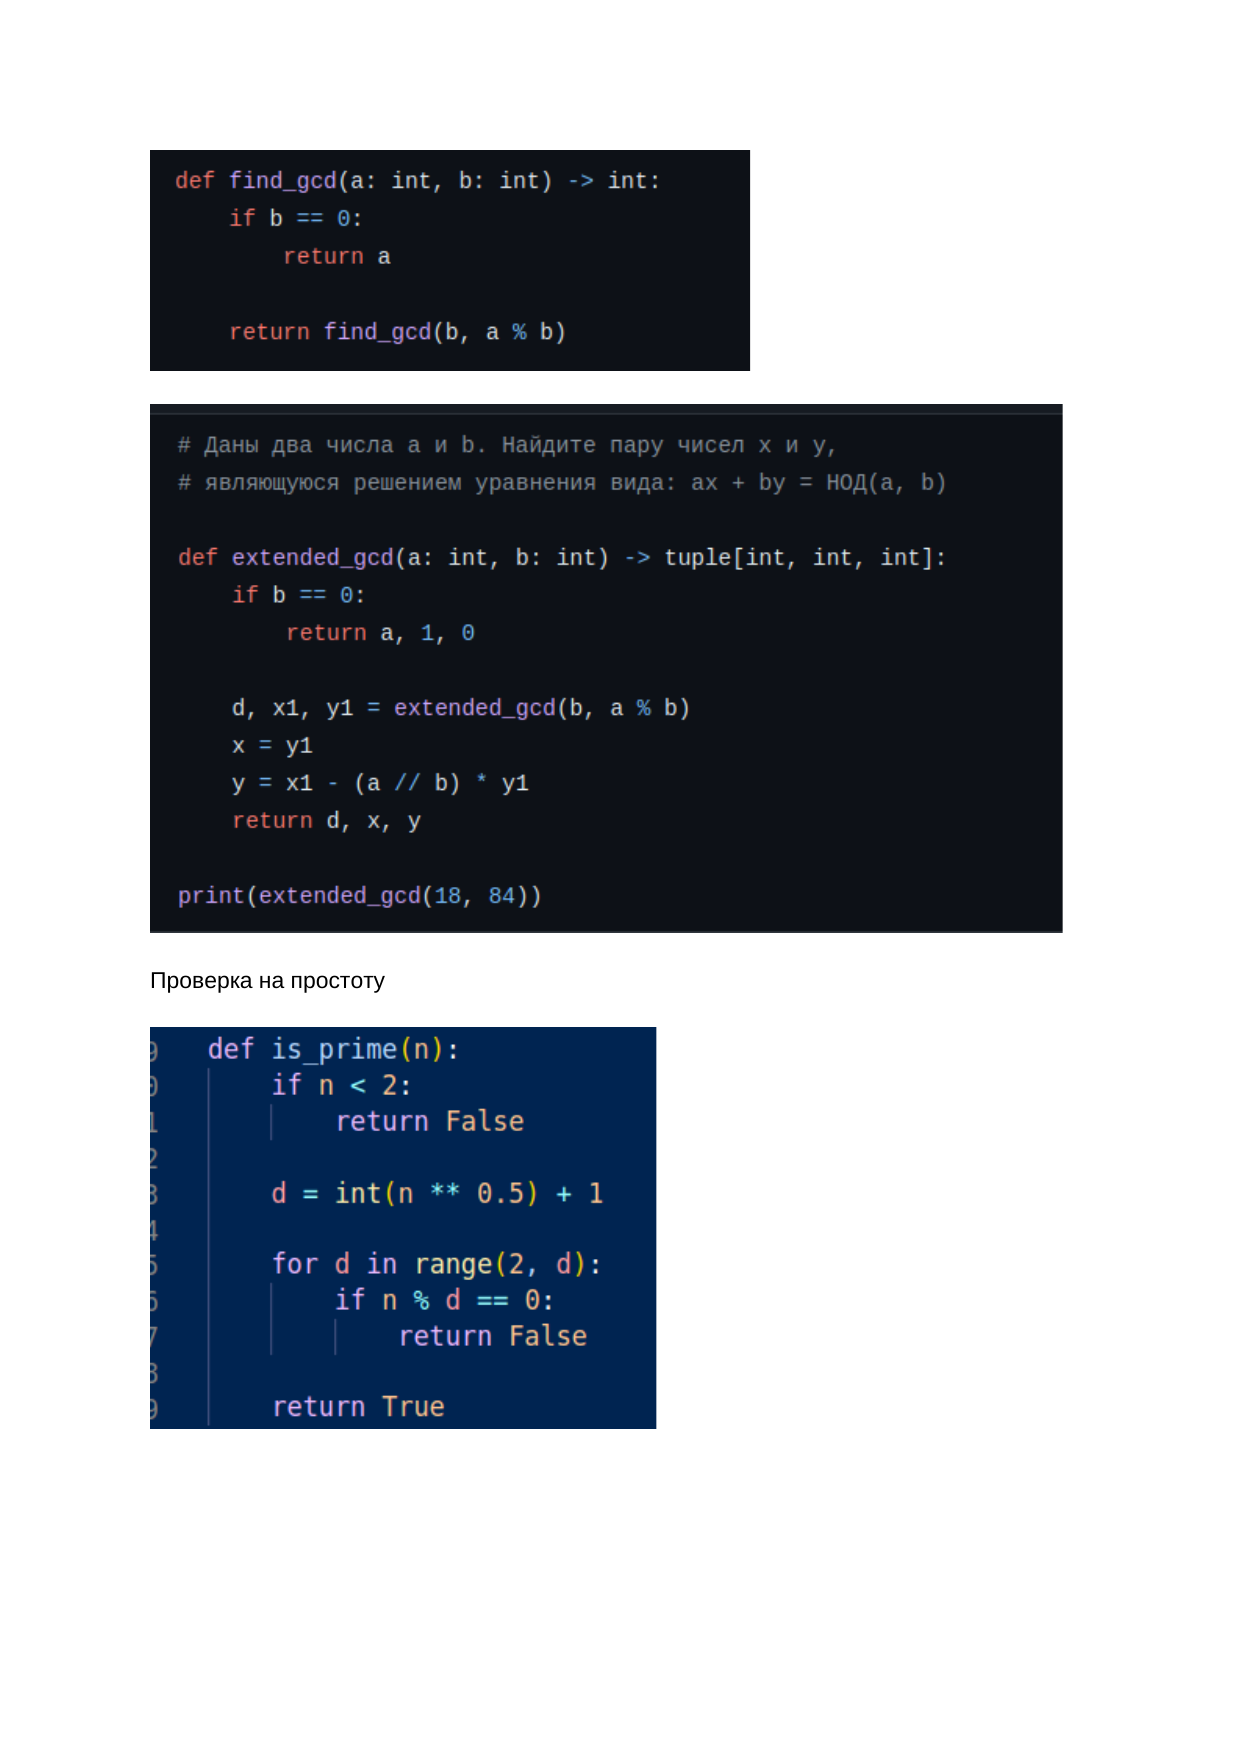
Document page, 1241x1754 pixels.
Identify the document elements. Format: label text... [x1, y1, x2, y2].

picture [150, 150, 750, 371]
picture [150, 404, 1063, 933]
text Проверка на простоту [150, 967, 1090, 993]
picture [150, 1027, 657, 1429]
